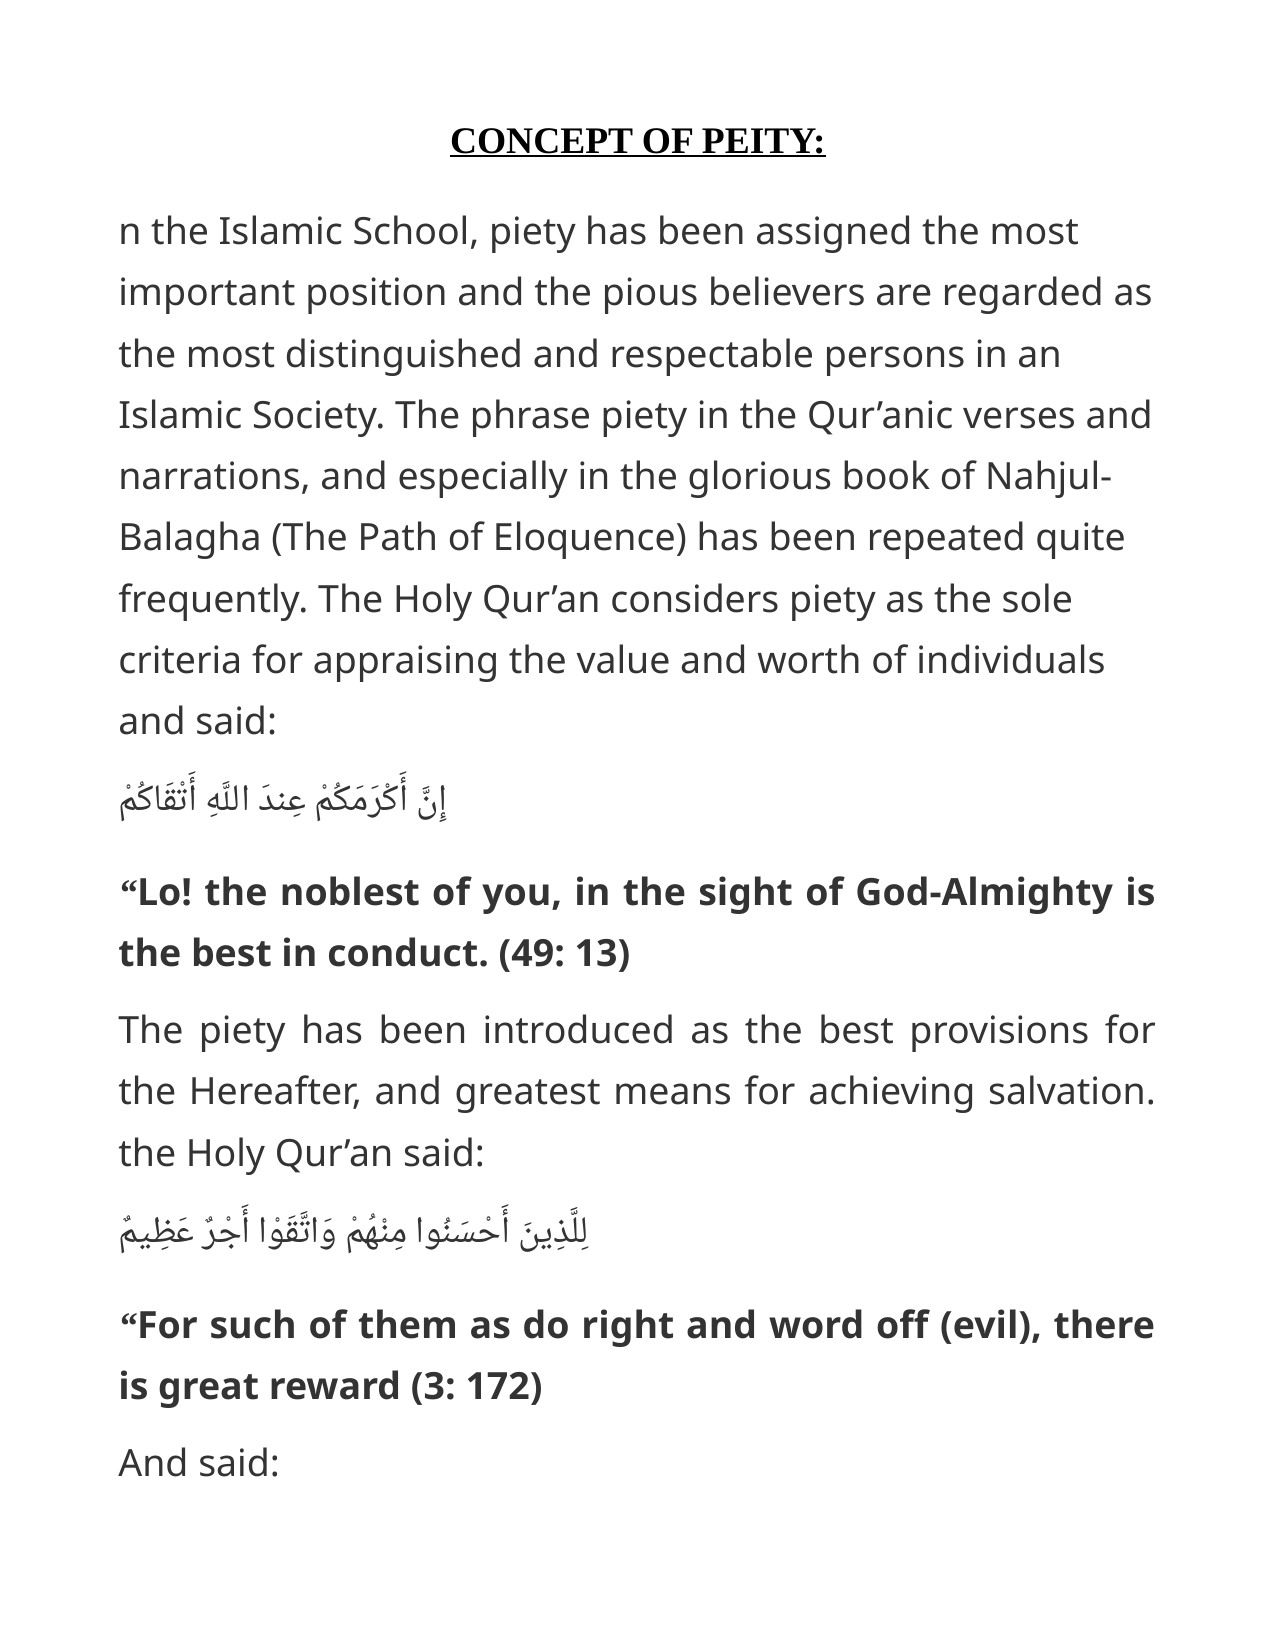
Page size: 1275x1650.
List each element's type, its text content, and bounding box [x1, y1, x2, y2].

text إِنَّ أَكْرَمَكُمْ عِندَ اللَّهِ أَتْقَاكُمْ [118, 770, 1157, 834]
text n the Islamic School, piety has been assigned the most important position and the pious believers are regarded as the most distinguished and respectable persons in an Islamic Society. The phrase piety in the Qur’anic verses and narrations, and especially in the glorious book of Nahjul-Balagha (The Path of Eloquence) has been repeated quite frequently. The Holy Qur’an considers piety as the sole criteria for appraising the value and worth of individuals and said: [118, 204, 1157, 745]
text CONCEPT OF PEITY: [118, 118, 1157, 161]
text لِلَّذِينَ أَحْسَنُوا مِنْهُمْ وَاتَّقَوْا أَجْرٌ عَظِيمٌ [118, 1203, 1157, 1267]
text And said: [118, 1436, 1157, 1487]
text “For such of them as do right and word off (evil), there is great reward (3: 172) [118, 1298, 1157, 1410]
text The piety has been introduced as the best provisions for the Hereafter, and greatest means for achieving salvation. the Holy Qur’an said: [118, 1003, 1157, 1177]
text “Lo! the noblest of you, in the sight of God-Almighty is the best in conduct. (49: 13) [118, 865, 1157, 978]
